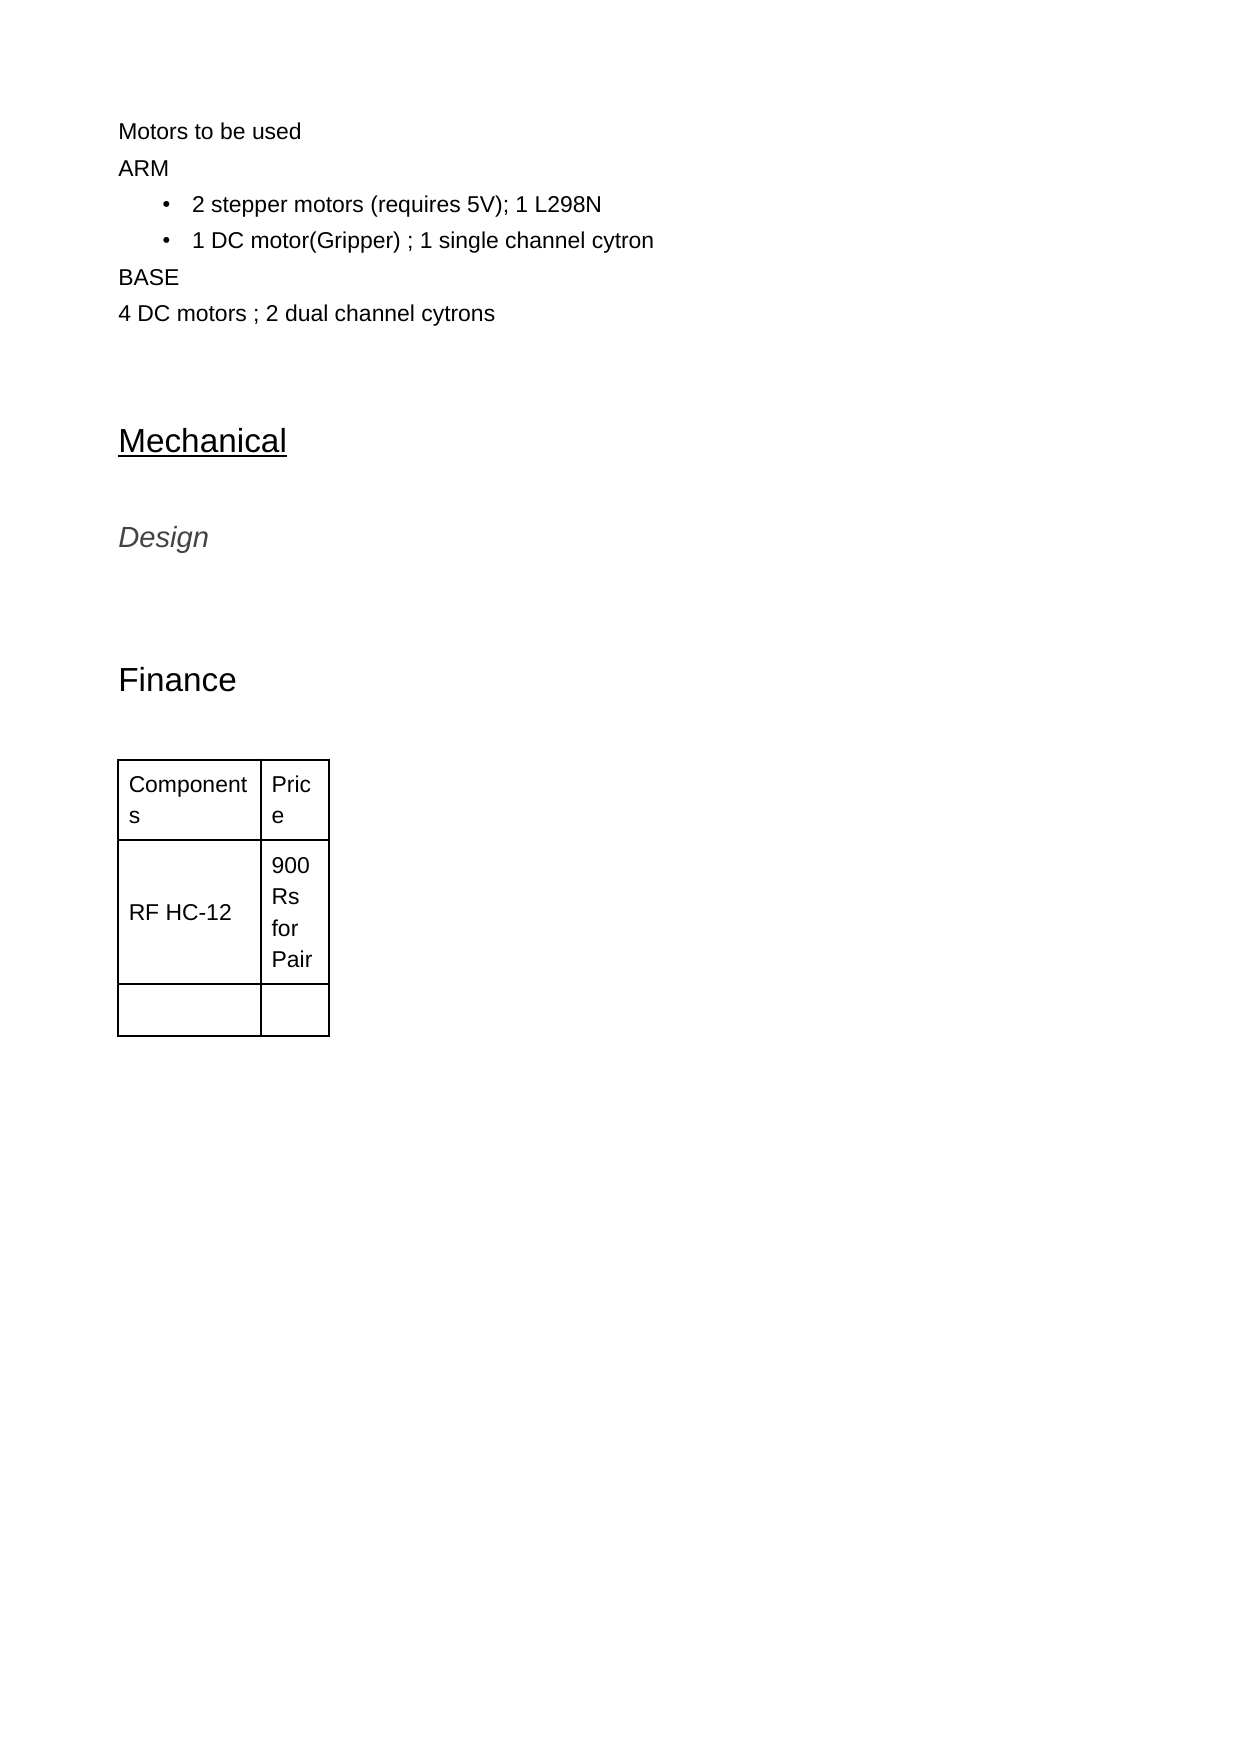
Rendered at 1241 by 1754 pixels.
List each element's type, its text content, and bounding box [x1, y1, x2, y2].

table_cell [119, 985, 260, 1035]
subtitle Mechanical [118, 421, 1122, 460]
text BASE [118, 263, 1122, 290]
table_cell 900 Rs for Pair [262, 841, 328, 983]
list 2 stepper motors (requires 5V); 1 L298N [162, 191, 1122, 217]
table_cell [262, 985, 328, 1035]
text Motors to be used [118, 118, 1122, 144]
subtitle Design [118, 520, 1122, 554]
text 4 DC motors ; 2 dual channel cytrons [118, 300, 1122, 326]
table_header Components [119, 761, 260, 839]
list 1 DC motor(Gripper) ; 1 single channel cytron [162, 227, 1122, 253]
text ARM [118, 154, 1122, 181]
table_cell RF HC-12 [119, 841, 260, 983]
subtitle Finance [118, 660, 1122, 698]
table_header Price [262, 761, 328, 839]
